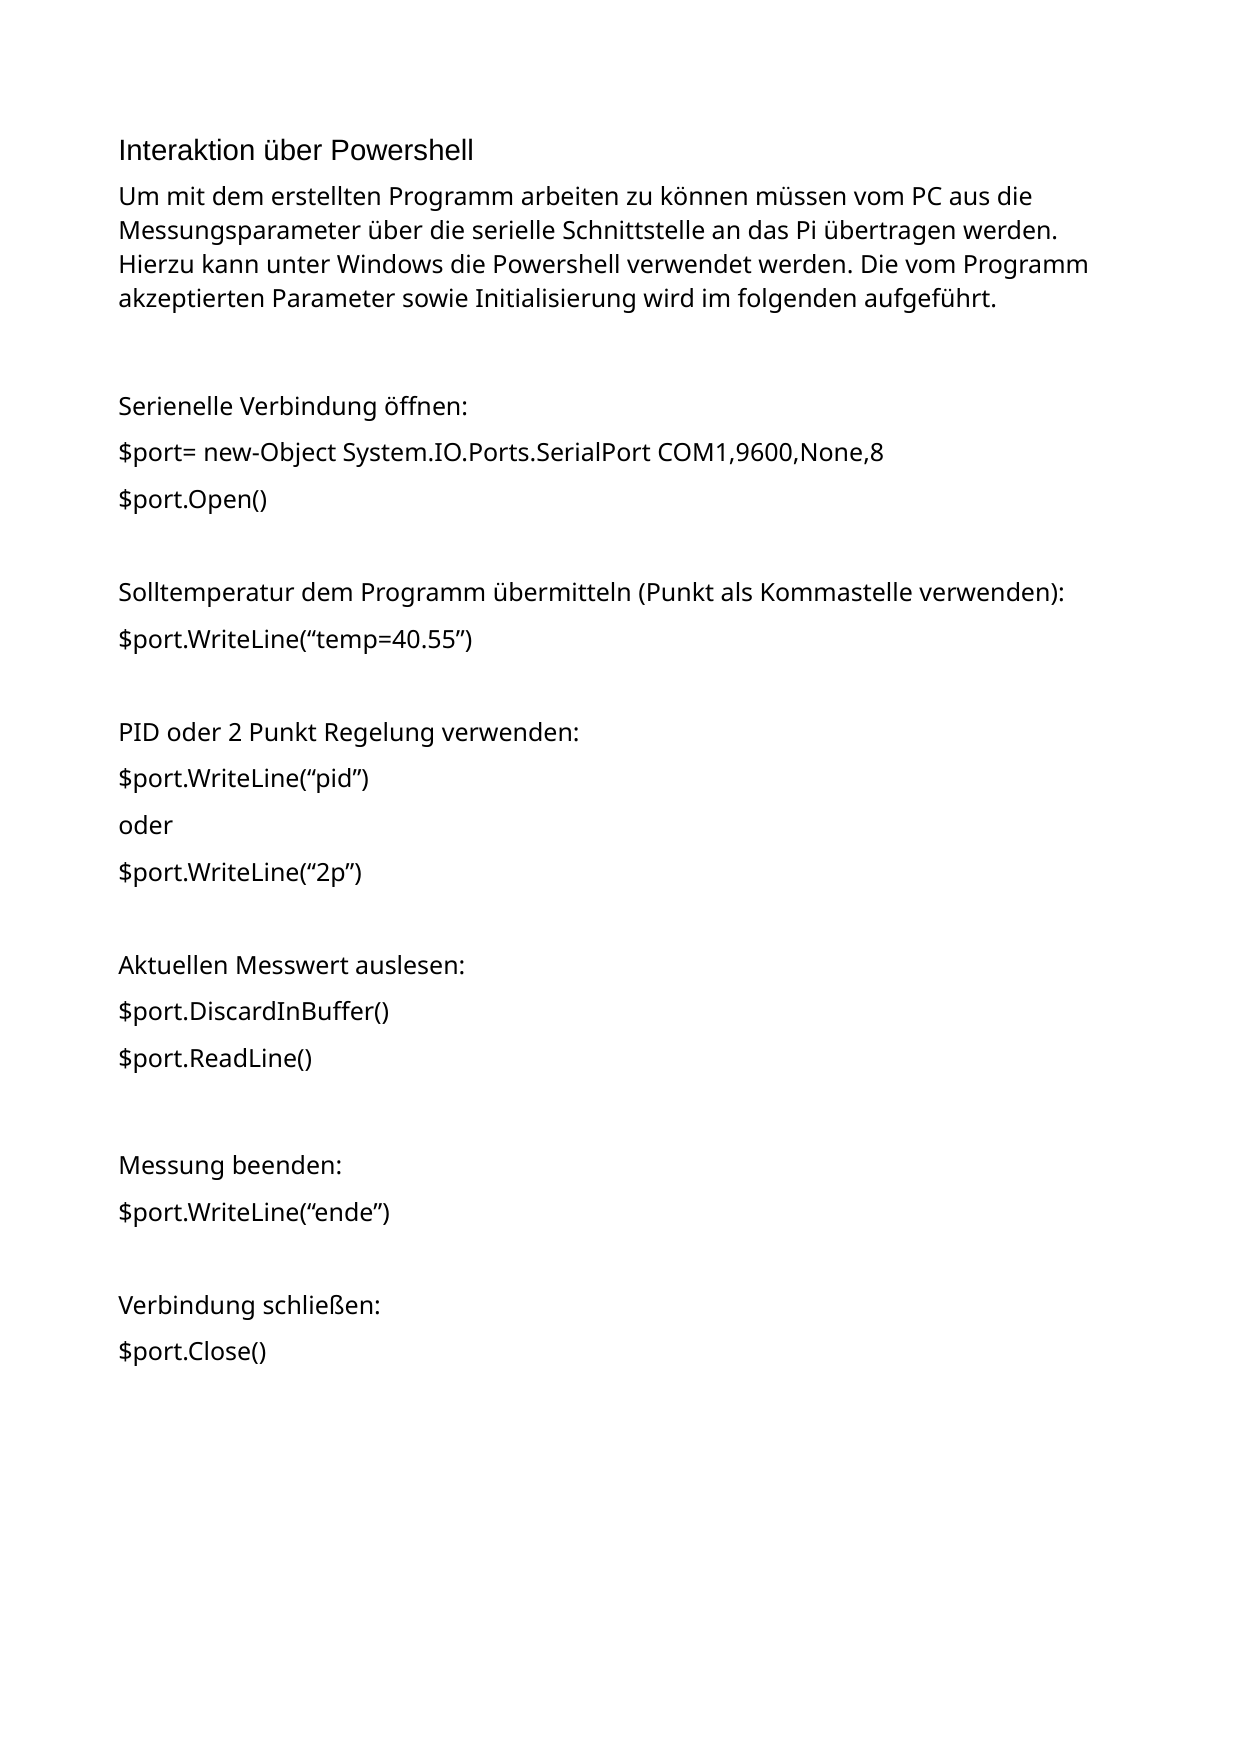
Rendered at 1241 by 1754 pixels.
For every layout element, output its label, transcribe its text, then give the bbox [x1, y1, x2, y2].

text Aktuellen Messwert auslesen: [118, 947, 1122, 981]
text PID oder 2 Punkt Regelung verwenden: [118, 714, 1122, 748]
text $port= new-Object System.IO.Ports.SerialPort COM1,9600,None,8 [118, 435, 1122, 469]
text $port.Open() [118, 482, 1122, 516]
text Verbindung schließen: [118, 1287, 1122, 1322]
text $port.WriteLine(“2p”) [118, 854, 1122, 888]
text Serienelle Verbindung öffnen: [118, 388, 1122, 423]
text oder [118, 808, 1122, 842]
text $port.Close() [118, 1334, 1122, 1368]
text $port.WriteLine(“pid”) [118, 761, 1122, 795]
text Messung beenden: [118, 1148, 1122, 1182]
text $port.DiscardInBuffer() [118, 994, 1122, 1028]
text $port.WriteLine(“temp=40.55”) [118, 621, 1122, 655]
text $port.ReadLine() [118, 1040, 1122, 1074]
subtitle Interaktion über Powershell [118, 133, 1122, 166]
text Solltemperatur dem Programm übermitteln (Punkt als Kommastelle verwenden): [118, 575, 1122, 609]
text Um mit dem erstellten Programm arbeiten zu können müssen vom PC aus die Messungsparameter über die serielle Schnittstelle an das Pi übertragen werden. Hierzu kann unter Windows die Powershell verwendet werden. Die vom Programm akzeptierten Parameter sowie Initialisierung wird im folgenden aufgeführt. [118, 179, 1122, 315]
text $port.WriteLine(“ende”) [118, 1194, 1122, 1228]
